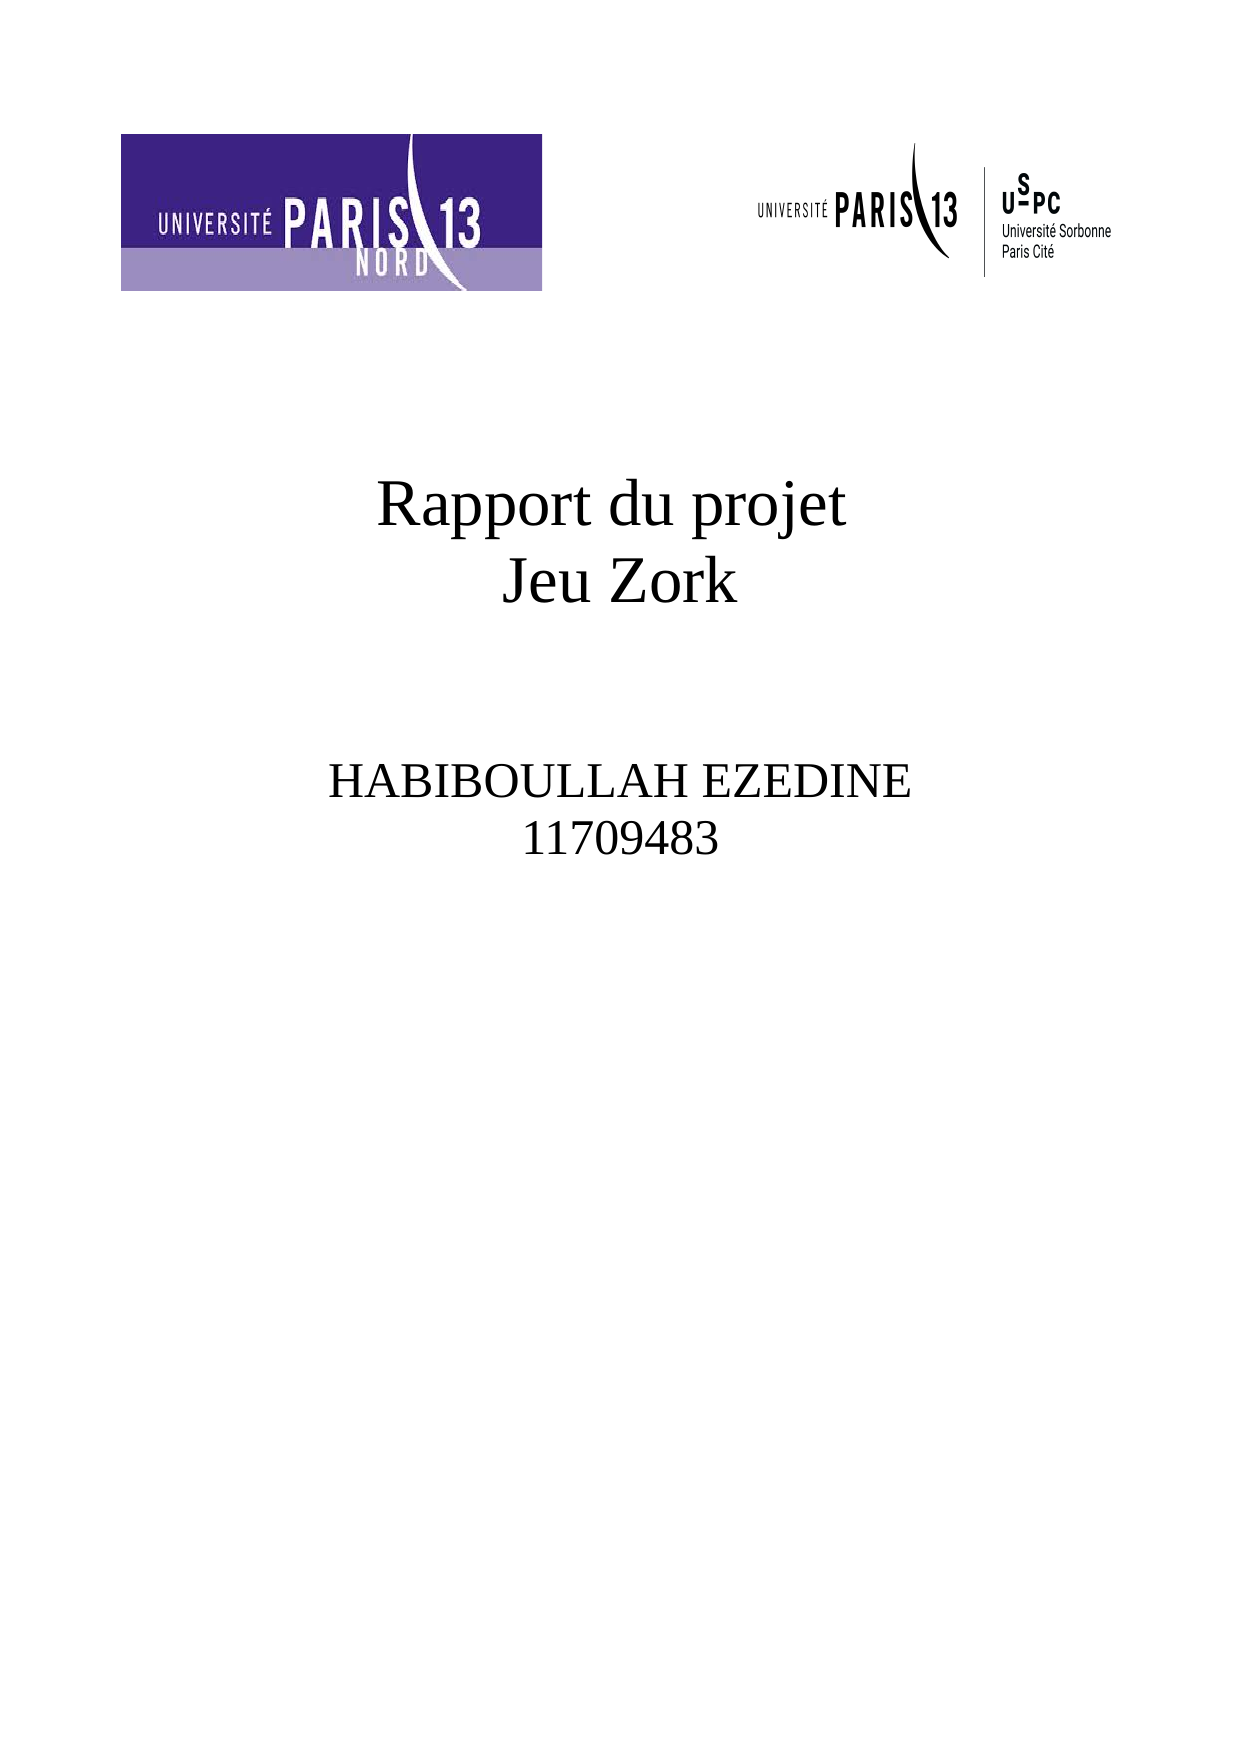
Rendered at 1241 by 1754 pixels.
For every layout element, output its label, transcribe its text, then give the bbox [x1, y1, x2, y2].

text Rapport du projet [118, 463, 1122, 540]
picture [121, 134, 543, 291]
text Jeu Zork [118, 540, 1122, 616]
picture [742, 118, 1127, 302]
text HABIBOULLAH EZEDINE [118, 751, 1122, 808]
text 11709483 [118, 808, 1122, 866]
